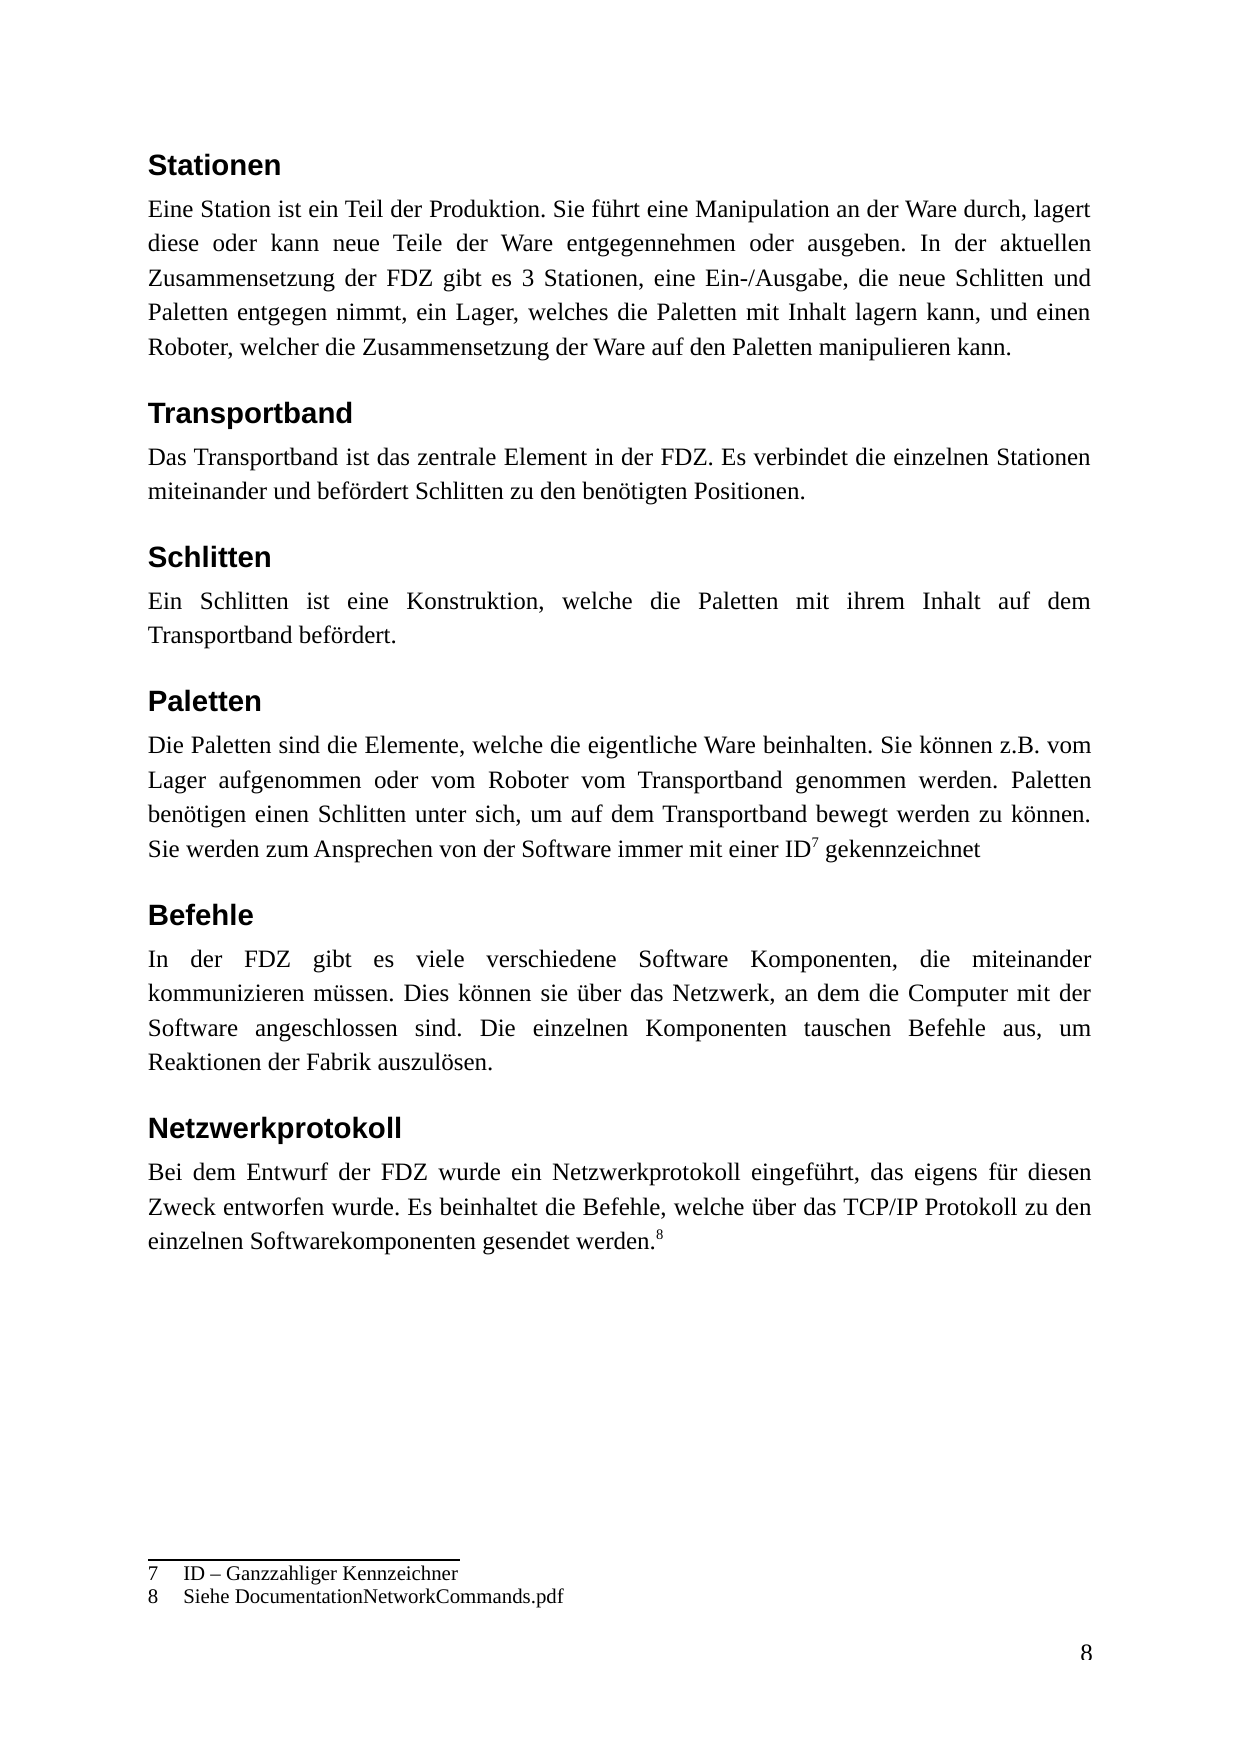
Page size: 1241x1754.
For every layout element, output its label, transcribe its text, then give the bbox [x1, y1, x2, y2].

text ID – Ganzzahliger Kennzeichner [148, 1560, 1092, 1584]
subtitle Netzwerkprotokoll [148, 1111, 1092, 1145]
text Ein Schlitten ist eine Konstruktion, welche die Paletten mit ihrem Inhalt auf dem Transportband befördert. [148, 586, 1092, 649]
text Bei dem Entwurf der FDZ wurde ein Netzwerkprotokoll eingeführt, das eigens für diesen Zweck entworfen wurde. Es beinhaltet die Befehle, welche über das TCP/IP Protokoll zu den einzelnen Softwarekomponenten gesendet werden. [148, 1157, 1092, 1255]
text Eine Station ist ein Teil der Produktion. Sie führt eine Manipulation an der Ware durch, lagert diese oder kann neue Teile der Ware entgegennehmen oder ausgeben. In der aktuellen Zusammensetzung der FDZ gibt es 3 Stationen, eine Ein-/Ausgabe, die neue Schlitten und Paletten entgegen nimmt, ein Lager, welches die Paletten mit Inhalt lagern kann, und einen Roboter, welcher die Zusammensetzung der Ware auf den Paletten manipulieren kann. [148, 194, 1092, 361]
text In der FDZ gibt es viele verschiedene Software Komponenten, die miteinander kommunizieren müssen. Dies können sie über das Netzwerk, an dem die Computer mit der Software angeschlossen sind. Die einzelnen Komponenten tauschen Befehle aus, um Reaktionen der Fabrik auszulösen. [148, 944, 1092, 1076]
subtitle Transportband [148, 396, 1092, 429]
subtitle Schlitten [148, 540, 1092, 574]
subtitle Paletten [148, 684, 1092, 718]
text Die Paletten sind die Elemente, welche die eigentliche Ware beinhalten. Sie können z.B. vom Lager aufgenommen oder vom Roboter vom Transportband genommen werden. Paletten benötigen einen Schlitten unter sich, um auf dem Transportband bewegt werden zu können. Sie werden zum Ansprechen von der Software immer mit einer ID gekennzeichnet [148, 731, 1092, 863]
subtitle Befehle [148, 898, 1092, 931]
subtitle Stationen [148, 148, 1092, 181]
text Das Transportband ist das zentrale Element in der FDZ. Es verbindet die einzelnen Stationen miteinander und befördert Schlitten zu den benötigten Positionen. [148, 442, 1092, 505]
text Siehe DocumentationNetworkCommands.pdf [148, 1584, 1092, 1608]
